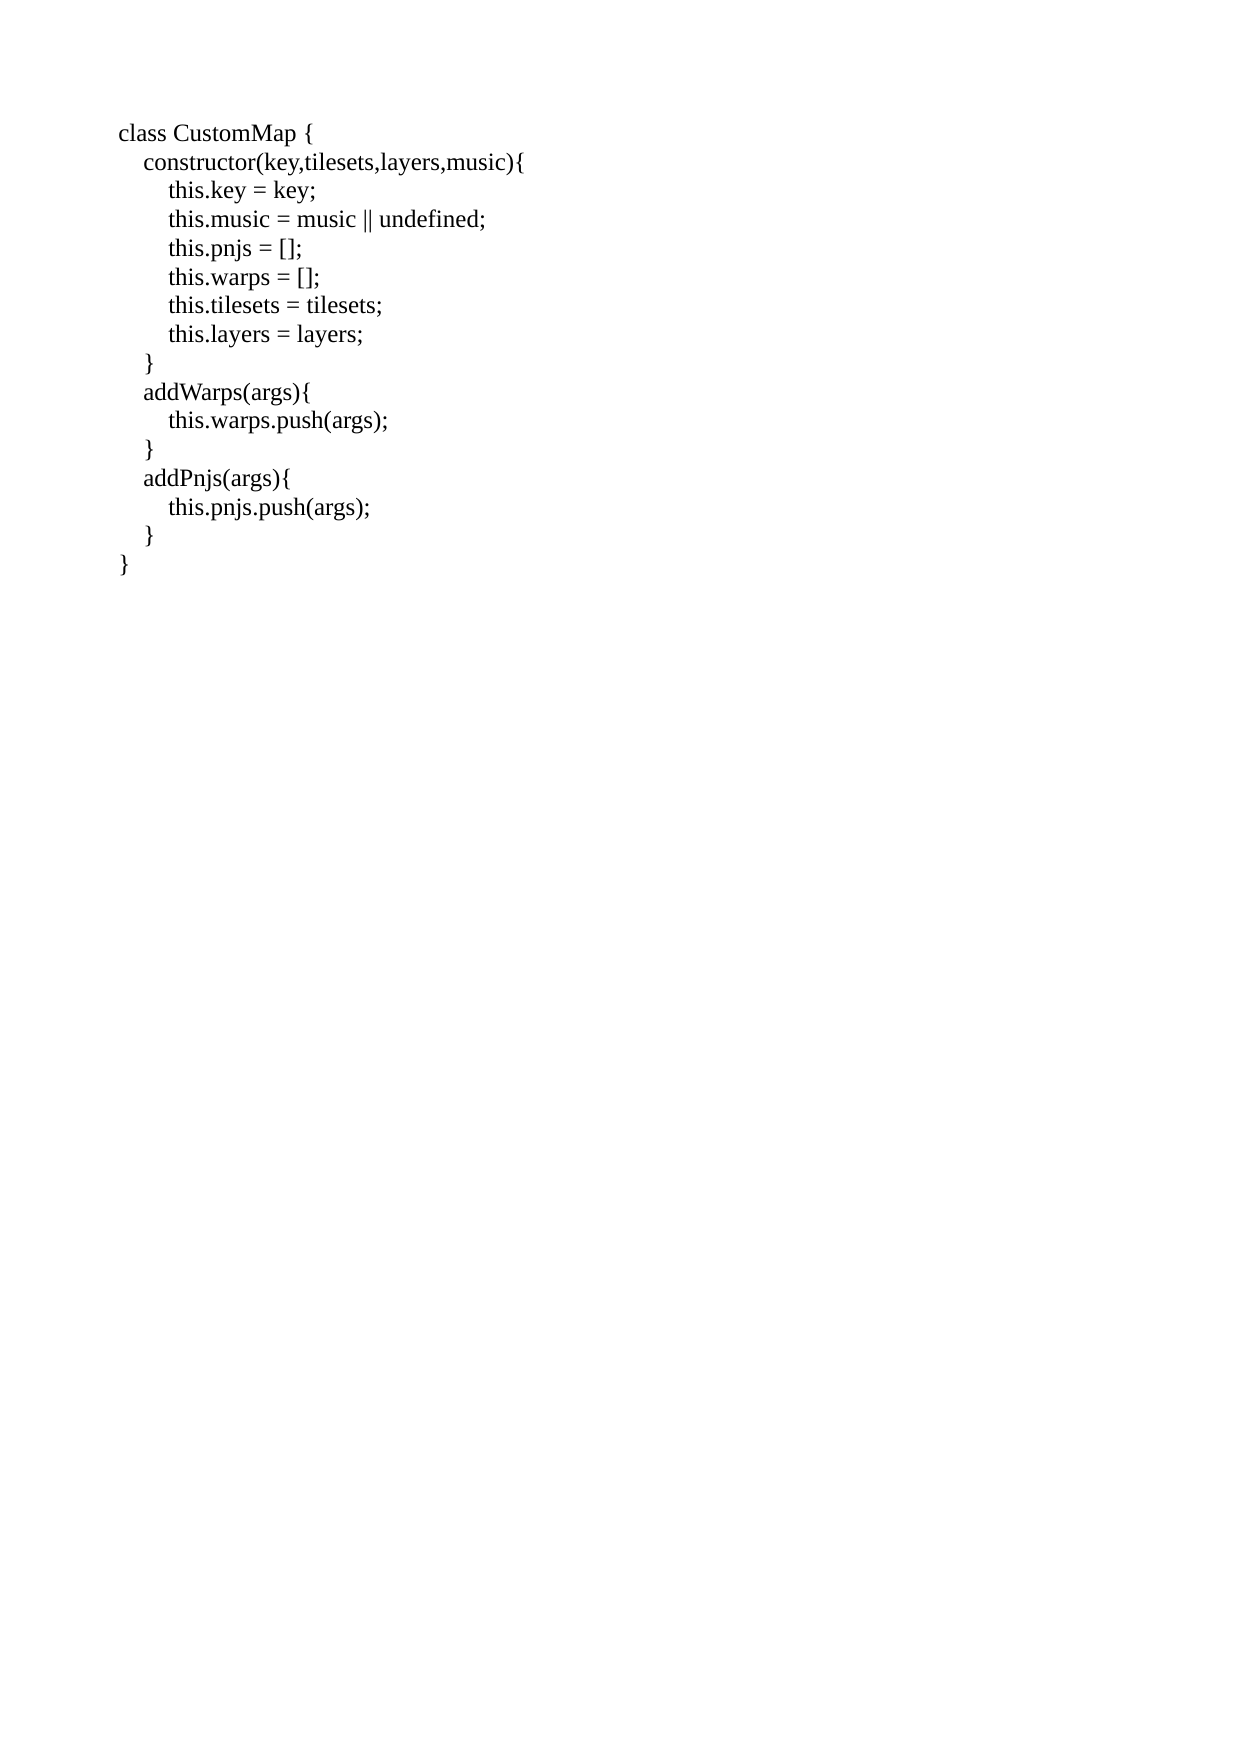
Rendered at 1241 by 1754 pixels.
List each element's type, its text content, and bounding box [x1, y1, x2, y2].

text this.key = key; [118, 176, 1122, 204]
text this.pnjs.push(args); [118, 492, 1122, 521]
text this.warps.push(args); [118, 406, 1122, 434]
text } [118, 434, 1122, 463]
text this.warps = []; [118, 262, 1122, 291]
text class CustomMap { [118, 118, 1122, 147]
text constructor(key,tilesets,layers,music){ [118, 147, 1122, 176]
text this.music = music || undefined; [118, 204, 1122, 233]
text } [118, 549, 1122, 578]
text this.tilesets = tilesets; [118, 291, 1122, 319]
text addWarps(args){ [118, 377, 1122, 406]
text this.pnjs = []; [118, 233, 1122, 262]
text } [118, 521, 1122, 549]
text } [118, 348, 1122, 377]
text addPnjs(args){ [118, 463, 1122, 492]
text this.layers = layers; [118, 319, 1122, 348]
